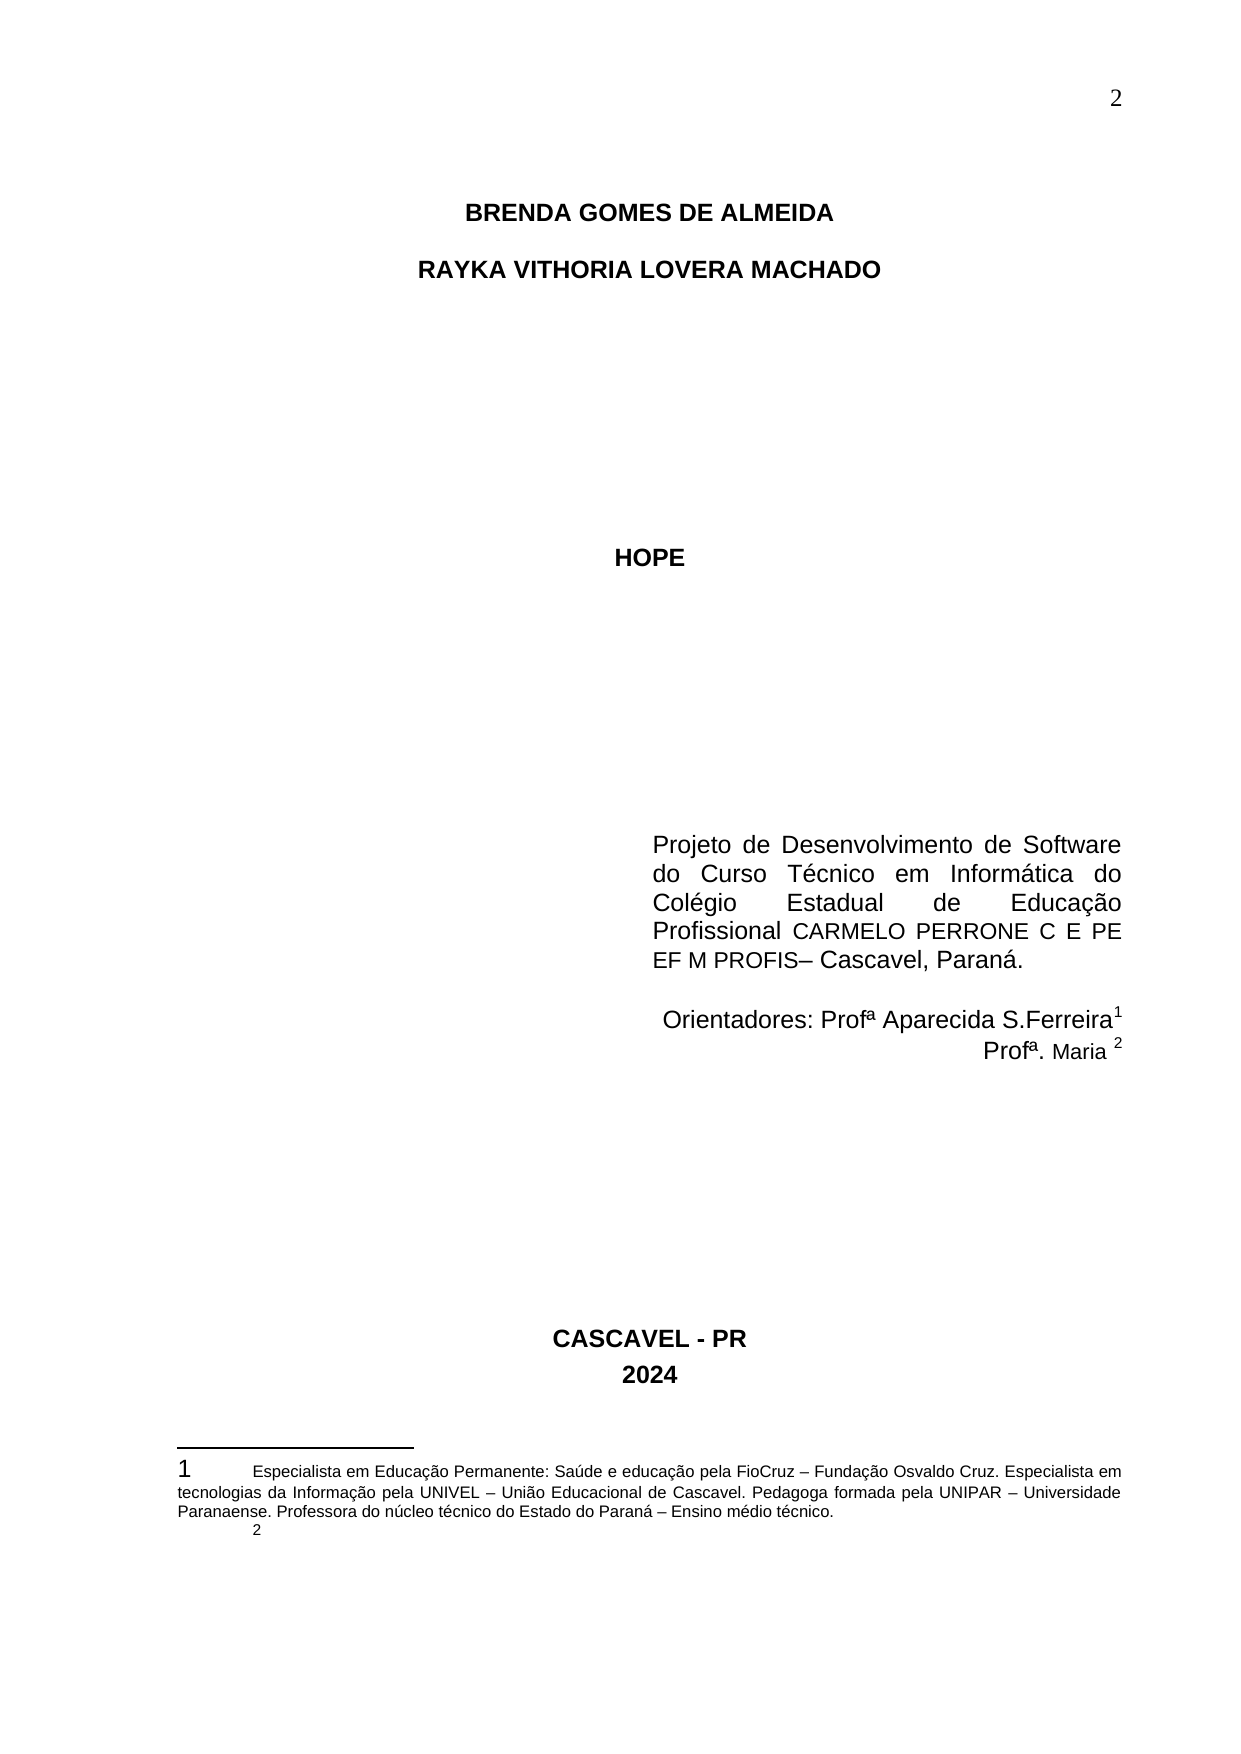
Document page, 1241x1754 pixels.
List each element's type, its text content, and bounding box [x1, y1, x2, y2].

text RAYKA VITHORIA LOVERA MACHADO [177, 255, 1122, 284]
text BRENDA GOMES DE ALMEIDA [177, 198, 1122, 226]
text Projeto de Desenvolvimento de Software do Curso Técnico em Informática do Colégio Estadual de Educação Profissional CARMELO PERRONE C E PE EF M PROFIS– Cascavel, Paraná. [652, 830, 1122, 974]
text Orientadores: Profª Aparecida S.Ferreira [652, 1003, 1122, 1034]
text Profª. Maria 2 [768, 1034, 1122, 1065]
text HOPE [177, 543, 1122, 571]
text CASCAVEL - PR [177, 1324, 1122, 1353]
text 2 [177, 1521, 1122, 1552]
text 2024 [177, 1360, 1122, 1388]
text Especialista em Educação Permanente: Saúde e educação pela FioCruz – Fundação Osvaldo Cruz. Especialista em tecnologias da Informação pela UNIVEL – União Educacional de Cascavel. Pedagoga formada pela UNIPAR – Universidade Paranaense. Professora do núcleo técnico do Estado do Paraná – Ensino médio técnico. [177, 1454, 1122, 1521]
